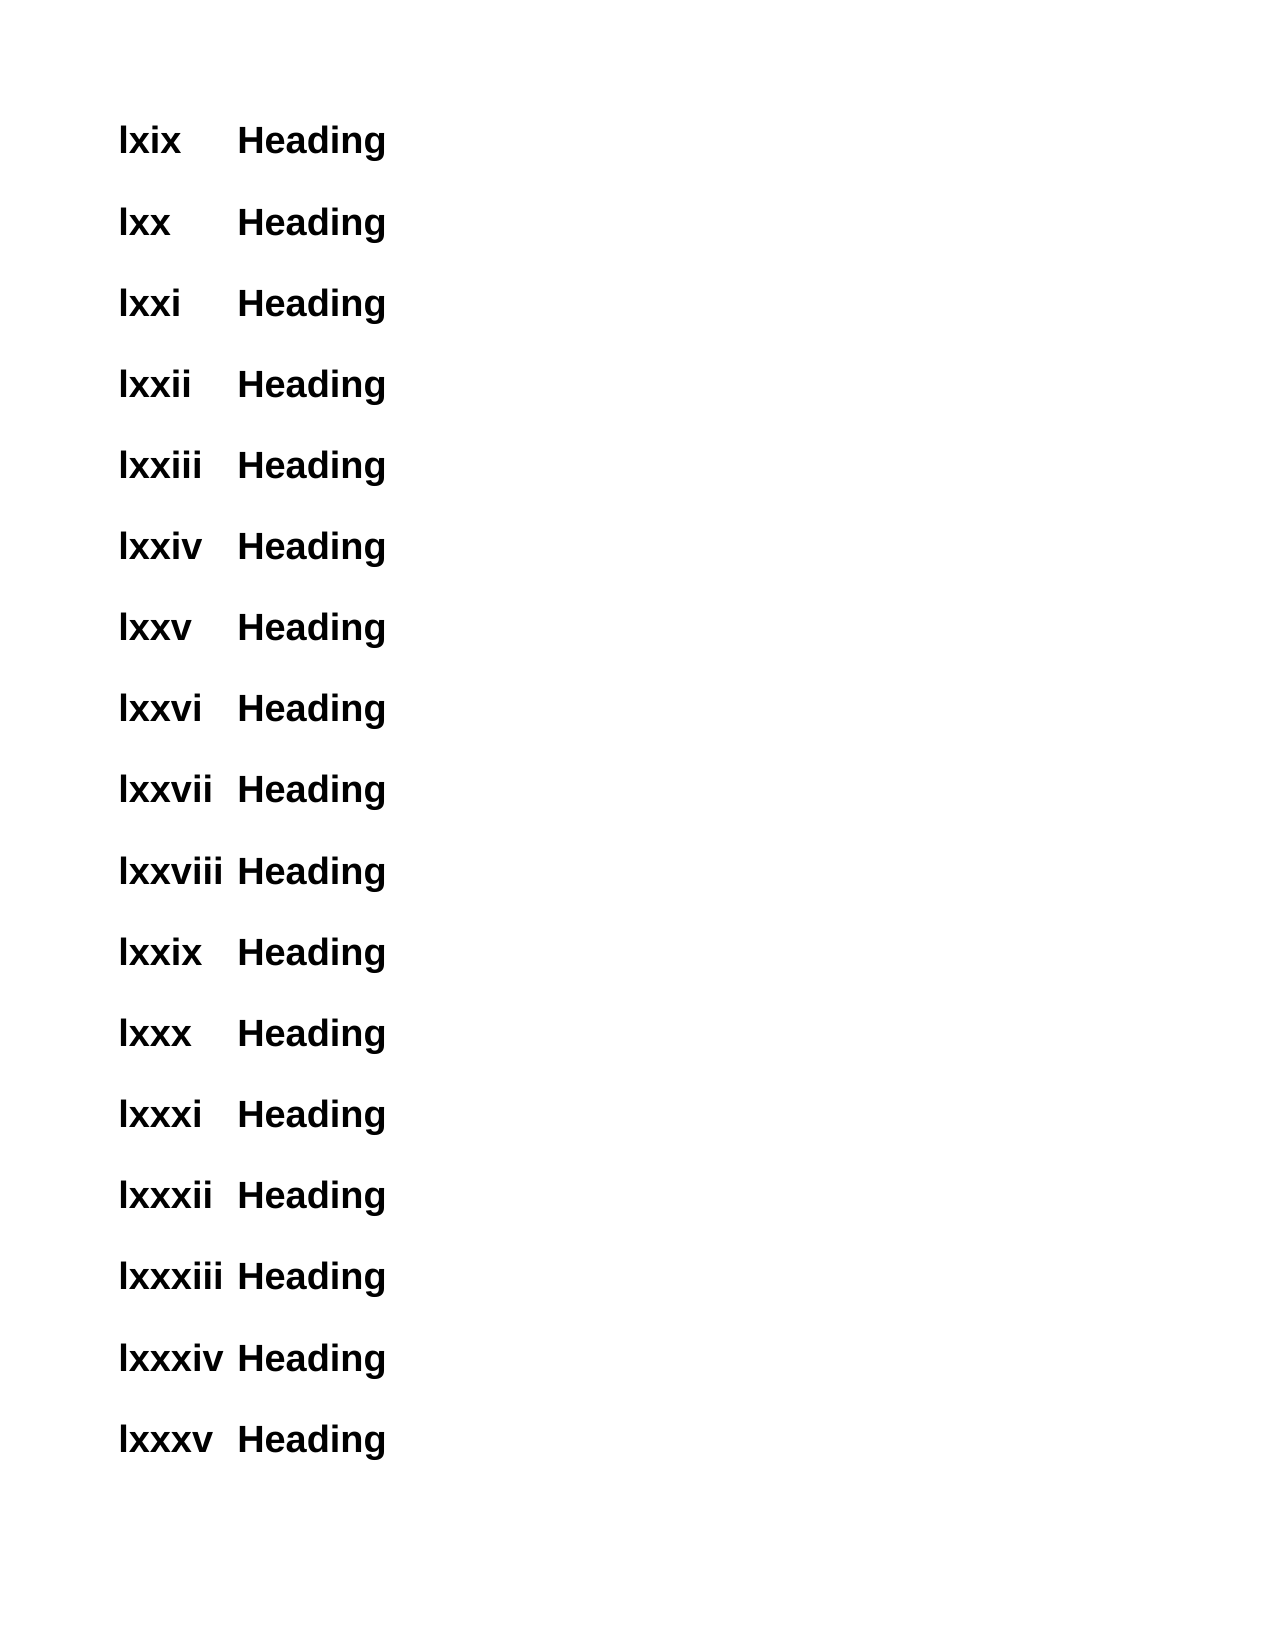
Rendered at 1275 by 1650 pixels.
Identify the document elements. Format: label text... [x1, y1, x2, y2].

subtitle Heading [118, 686, 1157, 730]
subtitle Heading [118, 443, 1157, 486]
subtitle Heading [118, 1173, 1157, 1217]
subtitle Heading [118, 280, 1157, 324]
subtitle Heading [118, 118, 1157, 162]
subtitle Heading [118, 929, 1157, 973]
subtitle Heading [118, 524, 1157, 567]
subtitle Heading [118, 199, 1157, 243]
subtitle Heading [118, 1416, 1157, 1460]
subtitle Heading [118, 1092, 1157, 1136]
subtitle Heading [118, 362, 1157, 405]
subtitle Heading [118, 1254, 1157, 1298]
subtitle Heading [118, 1011, 1157, 1054]
subtitle Heading [118, 767, 1157, 811]
subtitle Heading [118, 605, 1157, 649]
subtitle Heading [118, 1335, 1157, 1379]
subtitle Heading [118, 848, 1157, 892]
